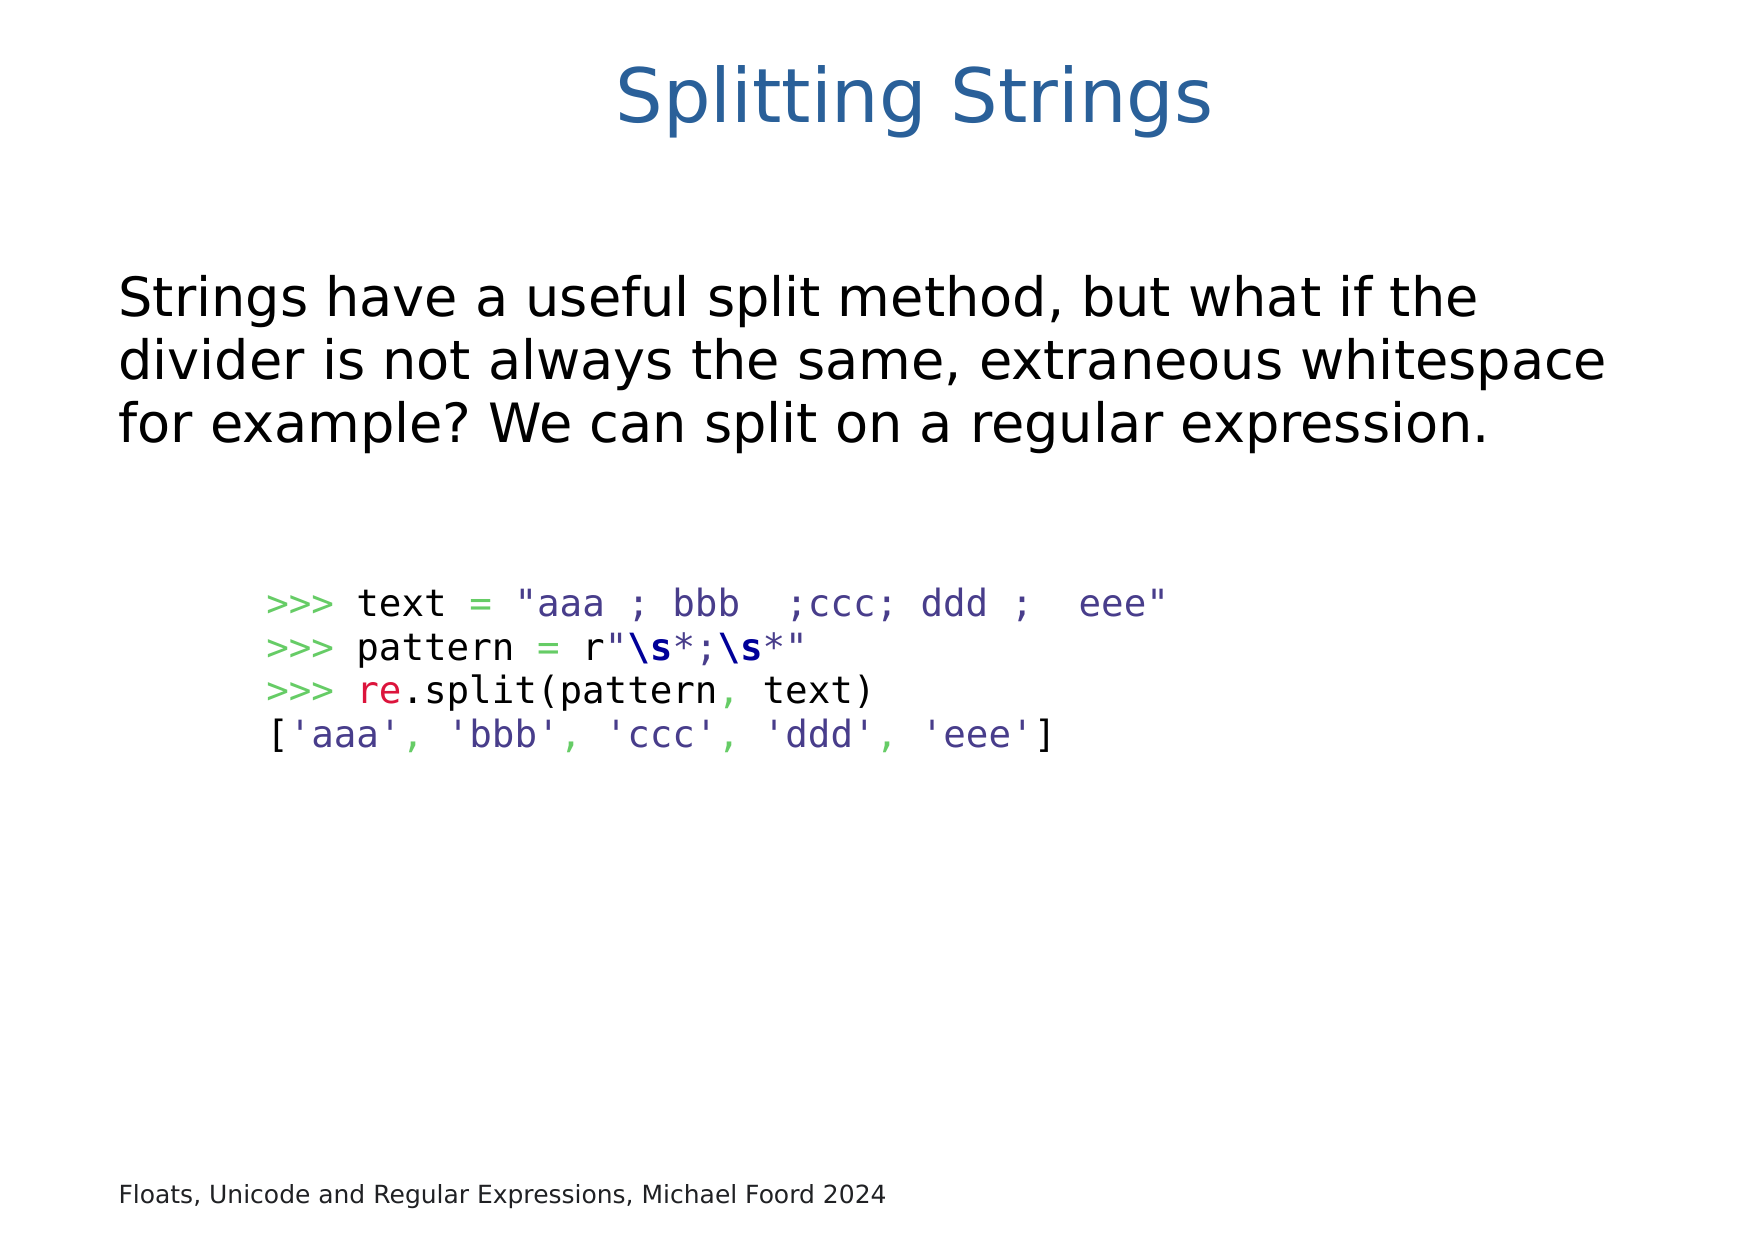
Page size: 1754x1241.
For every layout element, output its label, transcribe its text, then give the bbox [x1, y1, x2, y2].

text >>> text = "aaa ; bbb ;ccc; ddd ; eee" [266, 582, 1636, 625]
text ['aaa', 'bbb', 'ccc', 'ddd', 'eee'] [266, 712, 1636, 756]
text >>> re.split(pattern, text) [266, 669, 1636, 712]
text Strings have a useful split method, but what if the divider is not always the same, extraneous whitespace for example? We can split on a regular expression. [118, 266, 1636, 456]
text >>> pattern = r"\s*;\s*" [266, 625, 1636, 669]
text Splitting Strings [193, 53, 1636, 140]
